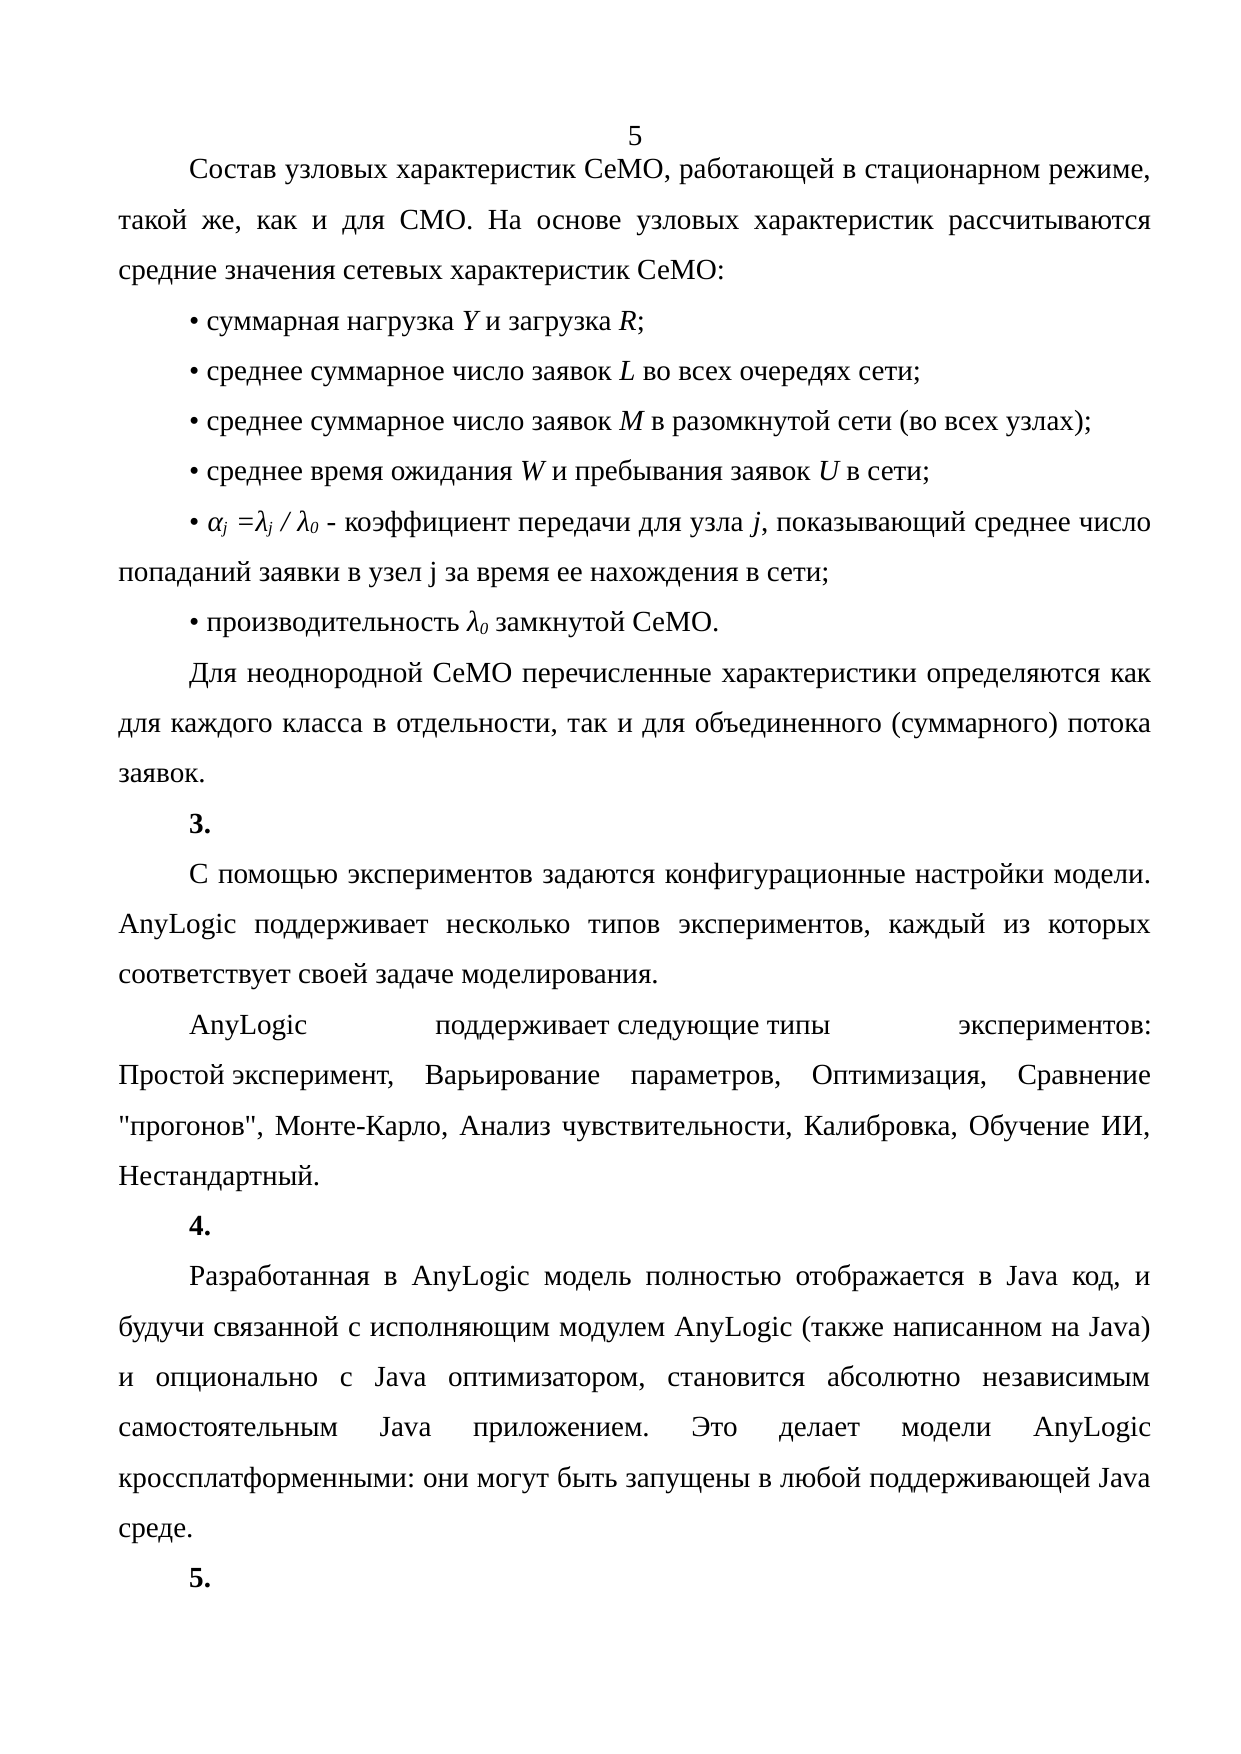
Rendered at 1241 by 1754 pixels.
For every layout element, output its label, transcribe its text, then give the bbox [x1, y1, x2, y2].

text • производительность λ0 замкнутой СеМО. [118, 604, 1152, 638]
text • среднее суммарное число заявок L во всех очередях сети; [118, 353, 1152, 386]
text AnyLogic поддерживает следующие типы экспериментов: Простой эксперимент, Варьирование параметров, Оптимизация, Сравнение "прогонов", Монте-Карло, Анализ чувствительности, Калибровка, Обучение ИИ, Нестандартный. [118, 1007, 1152, 1191]
text С помощью экспериментов задаются конфигурационные настройки модели. AnyLogic поддерживает несколько типов экспериментов, каждый из которых соответствует своей задаче моделирования. [118, 856, 1152, 990]
text • αj =λj / λ0 - коэффициент передачи для узла j, показывающий среднее число попаданий заявки в узел j за время ее нахождения в сети; [118, 504, 1152, 588]
text 3. [118, 806, 1152, 839]
text • среднее время ожидания W и пребывания заявок U в сети; [118, 453, 1152, 487]
text • среднее суммарное число заявок M в разомкнутой сети (во всех узлах); [118, 403, 1152, 437]
text • суммарная нагрузка Y и загрузка R; [118, 303, 1152, 336]
text Состав узловых характеристик СеМО, работающей в стационарном режиме, такой же, как и для СМО. На основе узловых характеристик рассчитываются средние значения сетевых характеристик СеМО: [118, 152, 1152, 286]
text 4. [118, 1208, 1152, 1242]
text Для неоднородной СеМО перечисленные характеристики определяются как для каждого класса в отдельности, так и для объединенного (суммарного) потока заявок. [118, 655, 1152, 789]
text 5. [118, 1560, 1152, 1594]
text Разработанная в AnyLogic модель полностью отображается в Java код, и будучи связанной с исполняющим модулем AnyLogic (также написанном на Java) и опционально с Java оптимизатором, становится абсолютно независимым самостоятельным Java приложением. Это делает модели AnyLogic кроссплатформенными: они могут быть запущены в любой поддерживающей Java среде. [118, 1258, 1152, 1544]
